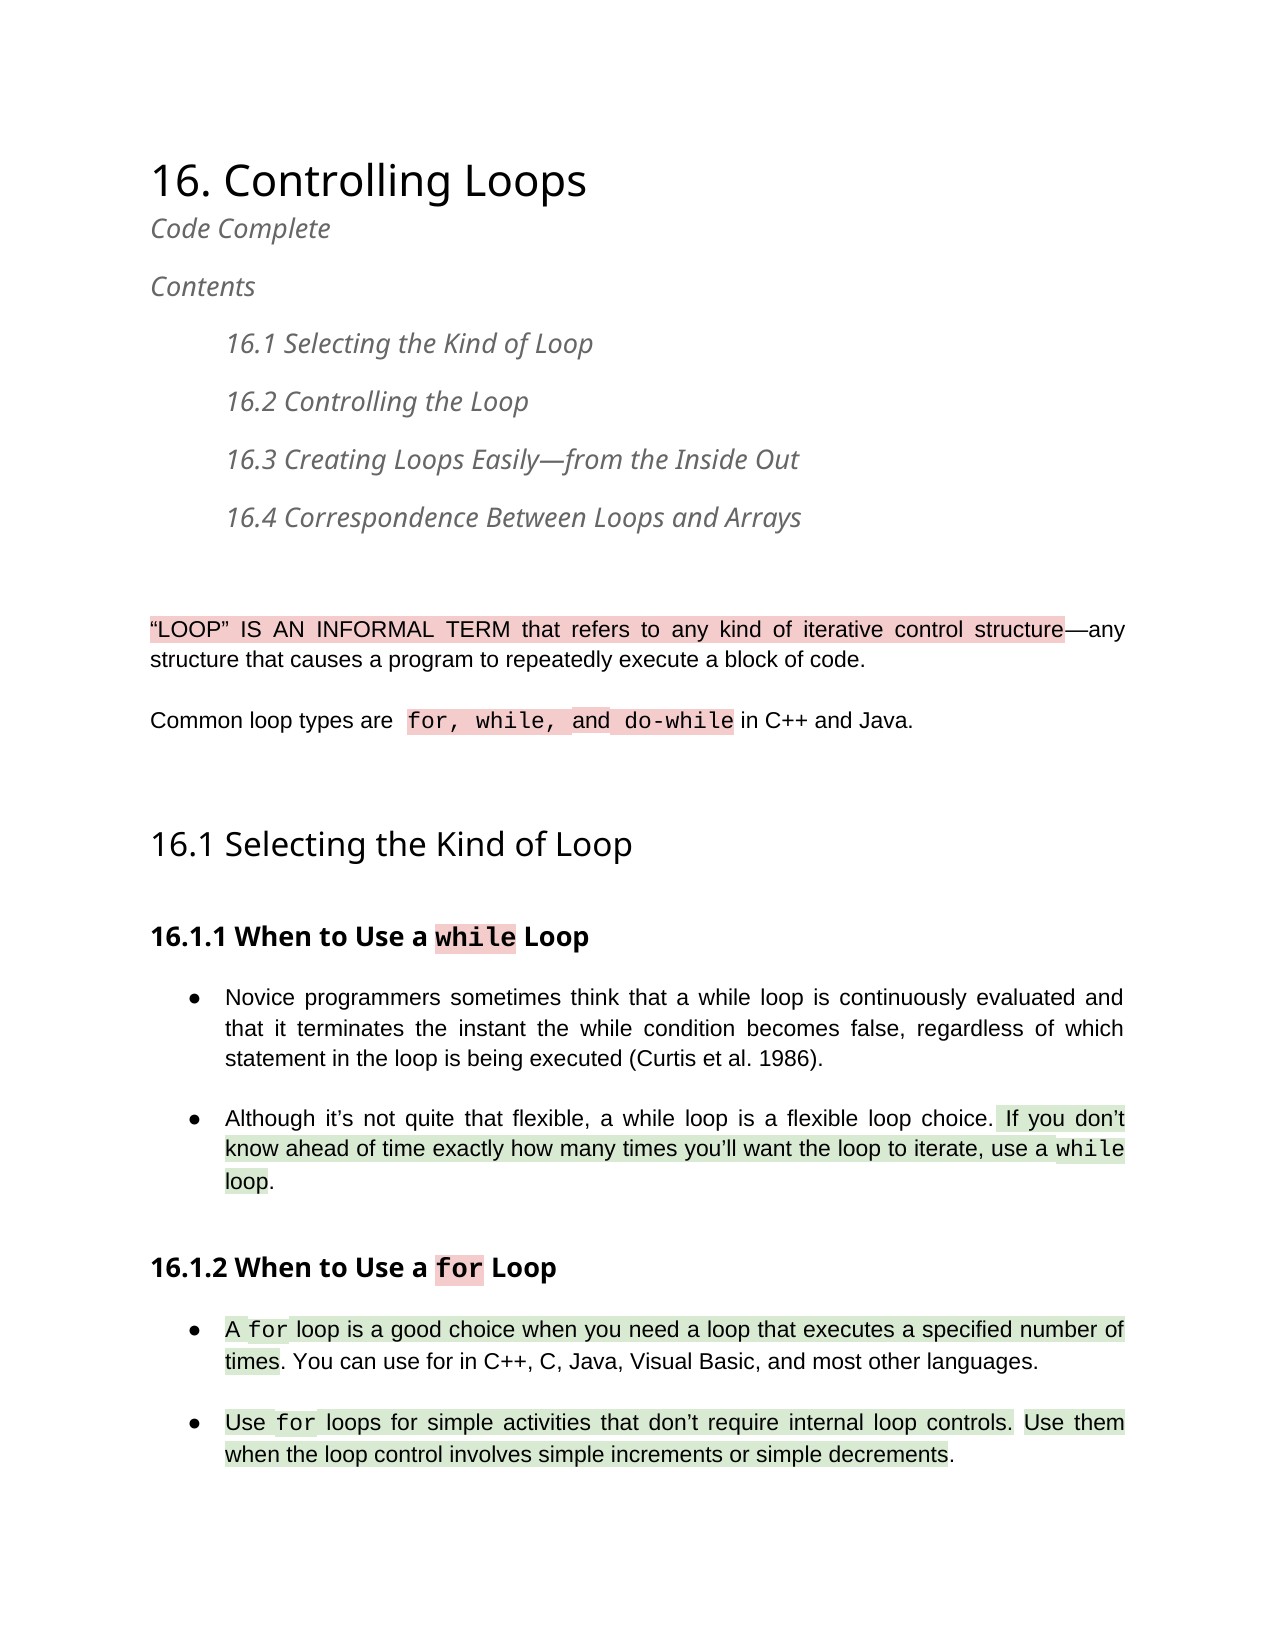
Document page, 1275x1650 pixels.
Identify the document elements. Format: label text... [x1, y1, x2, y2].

subtitle 16.1.2 When to Use a for Loop [150, 1249, 1125, 1286]
list Use for loops for simple activities that don’t require internal loop controls. Use them when the loop control involves simple increments or simple decrements. [187, 1409, 1125, 1467]
subtitle 16.1.1 When to Use a while Loop [150, 917, 1125, 954]
subtitle 16.3 Creating Loops Easily—from the Inside Out [225, 440, 1125, 477]
subtitle 16.4 Correspondence Between Loops and Arrays [225, 498, 1125, 535]
subtitle Contents [150, 267, 1125, 304]
text Common loop types are for, while, and do-while in C++ and Java. [150, 707, 1125, 735]
subtitle 16.1 Selecting the Kind of Loop [225, 325, 1125, 362]
title 16. Controlling Loops [150, 150, 1125, 209]
list A for loop is a good choice when you need a loop that executes a specified number of times. You can use for in C++, C, Java, Visual Basic, and most other languages. [187, 1316, 1125, 1375]
subtitle 16.2 Controlling the Loop [225, 383, 1125, 419]
list Novice programmers sometimes think that a while loop is continuously evaluated and that it terminates the instant the while condition becomes false, regardless of which statement in the loop is being executed (Curtis et al. 1986). [187, 984, 1125, 1071]
subtitle 16.1 Selecting the Kind of Loop [150, 821, 1125, 866]
subtitle Code Complete [150, 209, 1125, 246]
list Although it’s not quite that flexible, a while loop is a flexible loop choice. If you don’t know ahead of time exactly how many times you’ll want the loop to iterate, use a while loop. [187, 1105, 1125, 1194]
text “LOOP” IS AN INFORMAL TERM that refers to any kind of iterative control structure—any structure that causes a program to repeatedly execute a block of code. [150, 616, 1125, 673]
